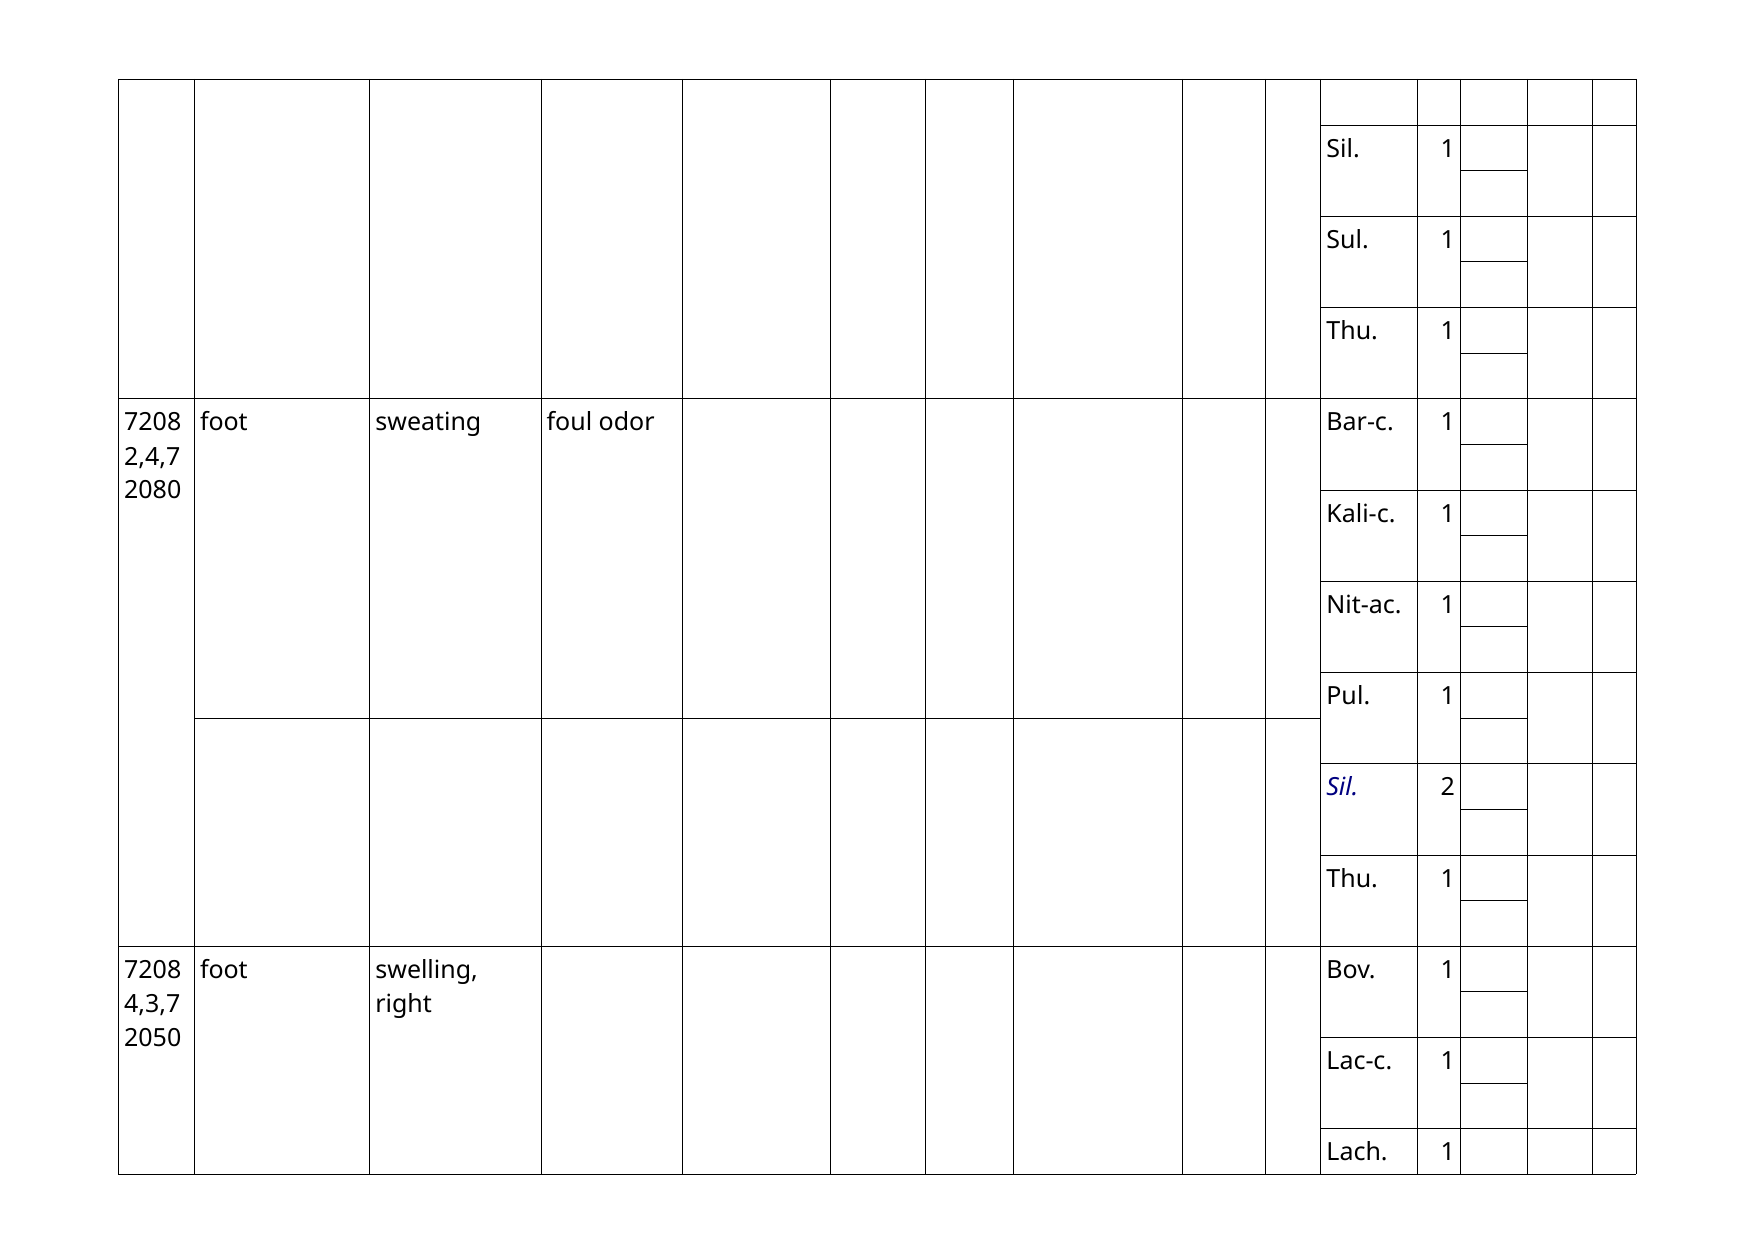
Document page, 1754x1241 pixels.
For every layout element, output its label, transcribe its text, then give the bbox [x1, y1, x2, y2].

table_cell [1528, 947, 1592, 1037]
table_cell [683, 947, 830, 1174]
table_cell [1528, 1129, 1592, 1174]
table_cell [370, 80, 541, 398]
table_cell Pul. [1321, 673, 1417, 763]
table_cell [1528, 399, 1592, 489]
table_cell Thu. [1321, 308, 1417, 398]
table_cell [1593, 126, 1636, 216]
table_cell [1461, 901, 1527, 946]
table_cell [1461, 445, 1527, 489]
table_cell Thu. [1321, 856, 1417, 946]
table_cell [1593, 399, 1636, 489]
table_cell 1 [1418, 126, 1460, 216]
table_cell [1593, 308, 1636, 398]
table_cell [683, 80, 830, 398]
table_cell [1418, 80, 1460, 124]
table_cell [195, 80, 369, 398]
table_cell [1593, 764, 1636, 854]
table_cell Sil. [1321, 764, 1417, 854]
table_cell [1461, 992, 1527, 1037]
table_cell [1528, 764, 1592, 854]
table_cell sweating [370, 399, 541, 718]
table_cell Lach. [1321, 1129, 1417, 1174]
table_cell [1528, 80, 1592, 124]
table_cell [1461, 1038, 1527, 1083]
table_cell [1461, 491, 1527, 535]
table_cell foot [195, 399, 369, 718]
table_cell [1461, 764, 1527, 809]
table_cell foul odor [542, 399, 682, 718]
table_cell [1593, 491, 1636, 581]
table_cell [1593, 1038, 1636, 1128]
table_cell [1461, 126, 1527, 170]
table_cell [1528, 582, 1592, 672]
table_cell [1461, 582, 1527, 626]
table_cell [1461, 719, 1527, 763]
table_cell [926, 719, 1013, 946]
table_cell [1266, 947, 1320, 1174]
table_cell [1593, 217, 1636, 307]
table_cell 2 [1418, 764, 1460, 854]
table_cell [1461, 399, 1527, 444]
table_cell [1461, 171, 1527, 216]
table_cell 72082,4,72080 [119, 399, 194, 946]
table_cell [1593, 1129, 1636, 1174]
table_cell [1014, 947, 1182, 1174]
table_cell [195, 719, 369, 946]
table_cell Bov. [1321, 947, 1417, 1037]
table_cell 1 [1418, 217, 1460, 307]
table_cell [926, 80, 1013, 398]
table_cell Kali-c. [1321, 491, 1417, 581]
table_cell [370, 719, 541, 946]
table_cell [542, 80, 682, 398]
table_cell 1 [1418, 582, 1460, 672]
table_cell [1528, 217, 1592, 307]
table_cell [683, 719, 830, 946]
table_cell [831, 399, 925, 718]
table_cell [831, 947, 925, 1174]
table_cell 1 [1418, 399, 1460, 489]
table_cell [542, 947, 682, 1174]
table_cell [1593, 80, 1636, 124]
table_cell Nit-ac. [1321, 582, 1417, 672]
table_cell [1461, 856, 1527, 900]
table_cell [1183, 947, 1265, 1174]
table_cell Sul. [1321, 217, 1417, 307]
table_cell [1014, 399, 1182, 718]
table_cell [1461, 947, 1527, 991]
table_cell [1183, 719, 1265, 946]
table_cell [1461, 1084, 1527, 1128]
table_cell [1461, 308, 1527, 353]
table_cell Sil. [1321, 126, 1417, 216]
table_cell [1461, 627, 1527, 672]
table_cell Bar-c. [1321, 399, 1417, 489]
table_cell [1461, 536, 1527, 581]
table_cell [1183, 80, 1265, 398]
table_cell [1461, 217, 1527, 261]
table_cell [926, 947, 1013, 1174]
table_cell [1266, 399, 1320, 718]
table_cell [1014, 80, 1182, 398]
table_cell [926, 399, 1013, 718]
table_cell [542, 719, 682, 946]
table_cell [119, 80, 194, 398]
table_cell [1321, 80, 1417, 124]
table_cell 1 [1418, 947, 1460, 1037]
table_cell [1461, 1129, 1527, 1174]
table_cell [1266, 719, 1320, 946]
table_cell 1 [1418, 491, 1460, 581]
table_cell [1461, 80, 1527, 124]
table_cell 1 [1418, 1129, 1460, 1174]
table_cell [1593, 856, 1636, 946]
table_cell [1528, 308, 1592, 398]
table_cell 1 [1418, 673, 1460, 763]
table_cell [1528, 1038, 1592, 1128]
table_cell [831, 719, 925, 946]
table_cell [1528, 491, 1592, 581]
table_cell [1461, 354, 1527, 398]
table_cell [1461, 262, 1527, 307]
table_cell 72084,3,72050 [119, 947, 194, 1174]
table_cell [1014, 719, 1182, 946]
table_cell [1593, 947, 1636, 1037]
table_cell [1528, 673, 1592, 763]
table_cell Lac-c. [1321, 1038, 1417, 1128]
table_cell 1 [1418, 856, 1460, 946]
table_cell foot [195, 947, 369, 1174]
table_cell 1 [1418, 1038, 1460, 1128]
table_cell [1593, 582, 1636, 672]
table_cell [683, 399, 830, 718]
table_cell [1528, 126, 1592, 216]
table_cell [831, 80, 925, 398]
table_cell [1183, 399, 1265, 718]
table_cell [1528, 856, 1592, 946]
table_cell [1593, 673, 1636, 763]
table_cell [1461, 810, 1527, 854]
table_cell [1461, 673, 1527, 718]
table_cell [1266, 80, 1320, 398]
table_cell 1 [1418, 308, 1460, 398]
table_cell swelling, right [370, 947, 541, 1174]
